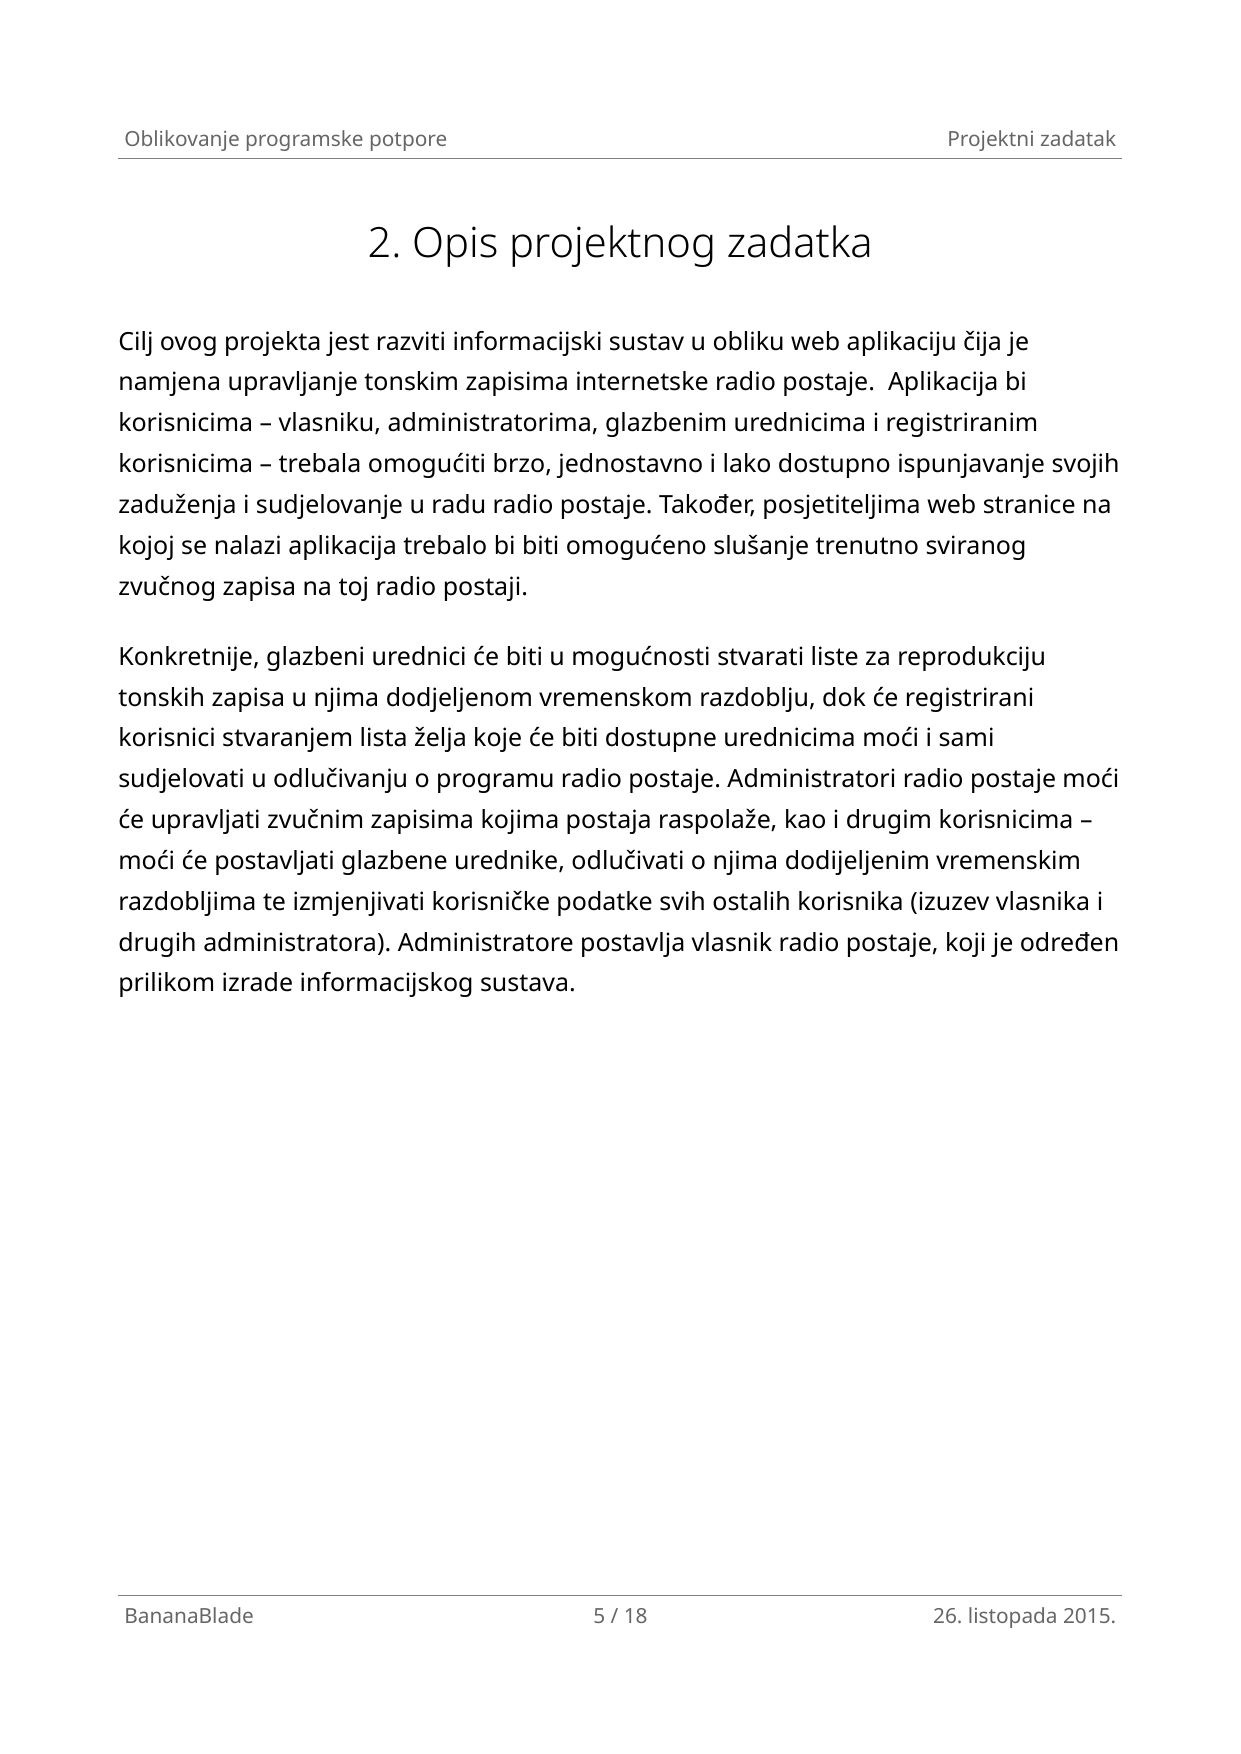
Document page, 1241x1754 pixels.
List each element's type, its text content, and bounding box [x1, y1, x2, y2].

subtitle 2. Opis projektnog zadatka [118, 213, 1122, 270]
text Cilj ovog projekta jest razviti informacijski sustav u obliku web aplikaciju čija je namjena upravljanje tonskim zapisima internetske radio postaje. Aplikacija bi korisnicima – vlasniku, administratorima, glazbenim urednicima i registriranim korisnicima – trebala omogućiti brzo, jednostavno i lako dostupno ispunjavanje svojih zaduženja i sudjelovanje u radu radio postaje. Također, posjetiteljima web stranice na kojoj se nalazi aplikacija trebalo bi biti omogućeno slušanje trenutno sviranog zvučnog zapisa na toj radio postaji. [118, 282, 1122, 602]
text Konkretnije, glazbeni urednici će biti u mogućnosti stvarati liste za reprodukciju tonskih zapisa u njima dodjeljenom vremenskom razdoblju, dok će registrirani korisnici stvaranjem lista želja koje će biti dostupne urednicima moći i sami sudjelovati u odlučivanju o programu radio postaje. Administratori radio postaje moći će upravljati zvučnim zapisima kojima postaja raspolaže, kao i drugim korisnicima – moći će postavljati glazbene urednike, odlučivati o njima dodijeljenim vremenskim razdobljima te izmjenjivati korisničke podatke svih ostalih korisnika (izuzev vlasnika i drugih administratora). Administratore postavlja vlasnik radio postaje, koji je određen prilikom izrade informacijskog sustava. [118, 638, 1122, 999]
